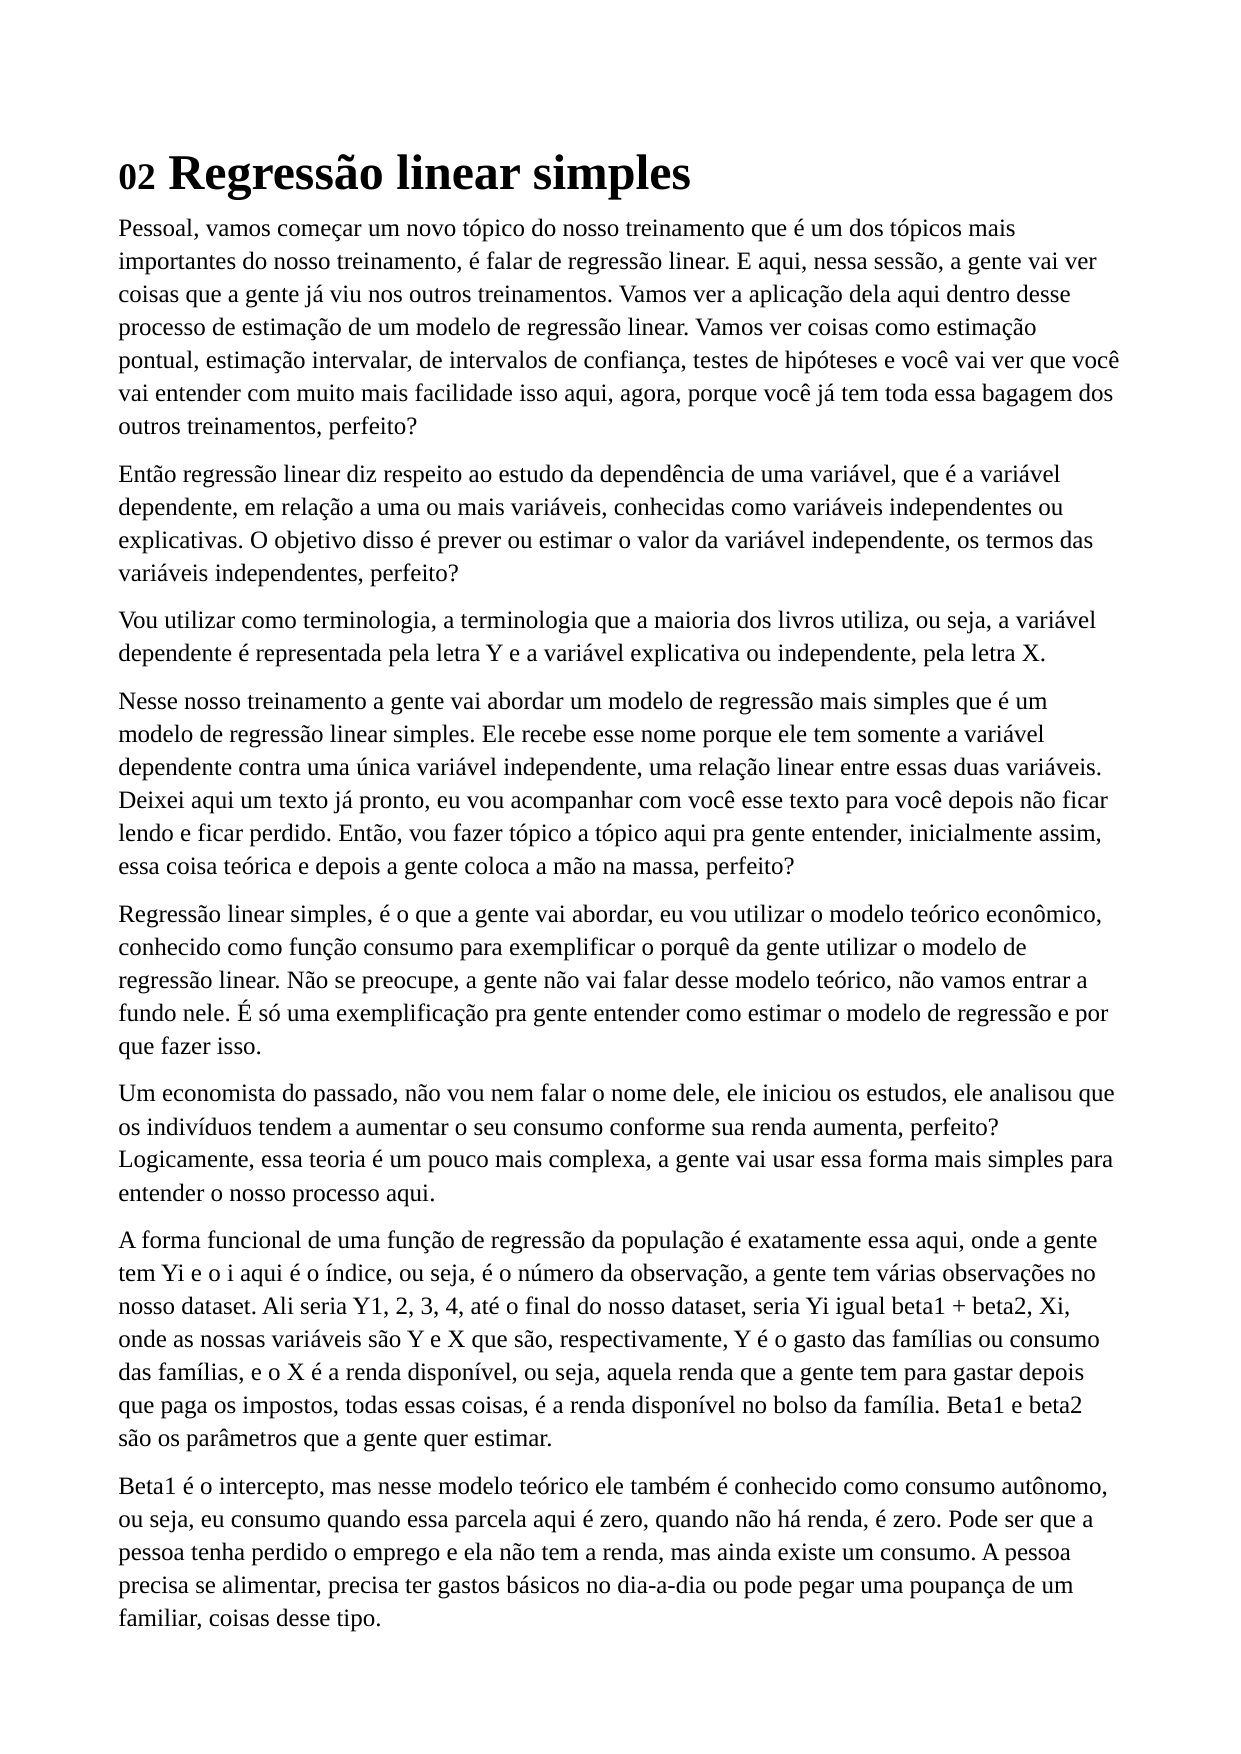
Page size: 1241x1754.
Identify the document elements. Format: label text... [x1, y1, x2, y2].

text Nesse nosso treinamento a gente vai abordar um modelo de regressão mais simples que é um modelo de regressão linear simples. Ele recebe esse nome porque ele tem somente a variável dependente contra uma única variável independente, uma relação linear entre essas duas variáveis. Deixei aqui um texto já pronto, eu vou acompanhar com você esse texto para você depois não ficar lendo e ficar perdido. Então, vou fazer tópico a tópico aqui pra gente entender, inicialmente assim, essa coisa teórica e depois a gente coloca a mão na massa, perfeito? [118, 686, 1122, 880]
subtitle 02 Regressão linear simples [118, 143, 1122, 201]
text Um economista do passado, não vou nem falar o nome dele, ele iniciou os estudos, ele analisou que os indivíduos tendem a aumentar o seu consumo conforme sua renda aumenta, perfeito? Logicamente, essa teoria é um pouco mais complexa, a gente vai usar essa forma mais simples para entender o nosso processo aqui. [118, 1078, 1122, 1206]
text Pessoal, vamos começar um novo tópico do nosso treinamento que é um dos tópicos mais importantes do nosso treinamento, é falar de regressão linear. E aqui, nessa sessão, a gente vai ver coisas que a gente já viu nos outros treinamentos. Vamos ver a aplicação dela aqui dentro desse processo de estimação de um modelo de regressão linear. Vamos ver coisas como estimação pontual, estimação intervalar, de intervalos de confiança, testes de hipóteses e você vai ver que você vai entender com muito mais facilidade isso aqui, agora, porque você já tem toda essa bagagem dos outros treinamentos, perfeito? [118, 213, 1122, 440]
text A forma funcional de uma função de regressão da população é exatamente essa aqui, onde a gente tem Yi e o i aqui é o índice, ou seja, é o número da observação, a gente tem várias observações no nosso dataset. Ali seria Y1, 2, 3, 4, até o final do nosso dataset, seria Yi igual beta1 + beta2, Xi, onde as nossas variáveis são Y e X que são, respectivamente, Y é o gasto das famílias ou consumo das famílias, e o X é a renda disponível, ou seja, aquela renda que a gente tem para gastar depois que paga os impostos, todas essas coisas, é a renda disponível no bolso da família. Beta1 e beta2 são os parâmetros que a gente quer estimar. [118, 1225, 1122, 1452]
text Vou utilizar como terminologia, a terminologia que a maioria dos livros utiliza, ou seja, a variável dependente é representada pela letra Y e a variável explicativa ou independente, pela letra X. [118, 606, 1122, 667]
text Beta1 é o intercepto, mas nesse modelo teórico ele também é conhecido como consumo autônomo, ou seja, eu consumo quando essa parcela aqui é zero, quando não há renda, é zero. Pode ser que a pessoa tenha perdido o emprego e ela não tem a renda, mas ainda existe um consumo. A pessoa precisa se alimentar, precisa ter gastos básicos no dia-a-dia ou pode pegar uma poupança de um familiar, coisas desse tipo. [118, 1471, 1122, 1632]
text Regressão linear simples, é o que a gente vai abordar, eu vou utilizar o modelo teórico econômico, conhecido como função consumo para exemplificar o porquê da gente utilizar o modelo de regressão linear. Não se preocupe, a gente não vai falar desse modelo teórico, não vamos entrar a fundo nele. É só uma exemplificação pra gente entender como estimar o modelo de regressão e por que fazer isso. [118, 899, 1122, 1060]
text Então regressão linear diz respeito ao estudo da dependência de uma variável, que é a variável dependente, em relação a uma ou mais variáveis, conhecidas como variáveis independentes ou explicativas. O objetivo disso é prever ou estimar o valor da variável independente, os termos das variáveis independentes, perfeito? [118, 459, 1122, 587]
